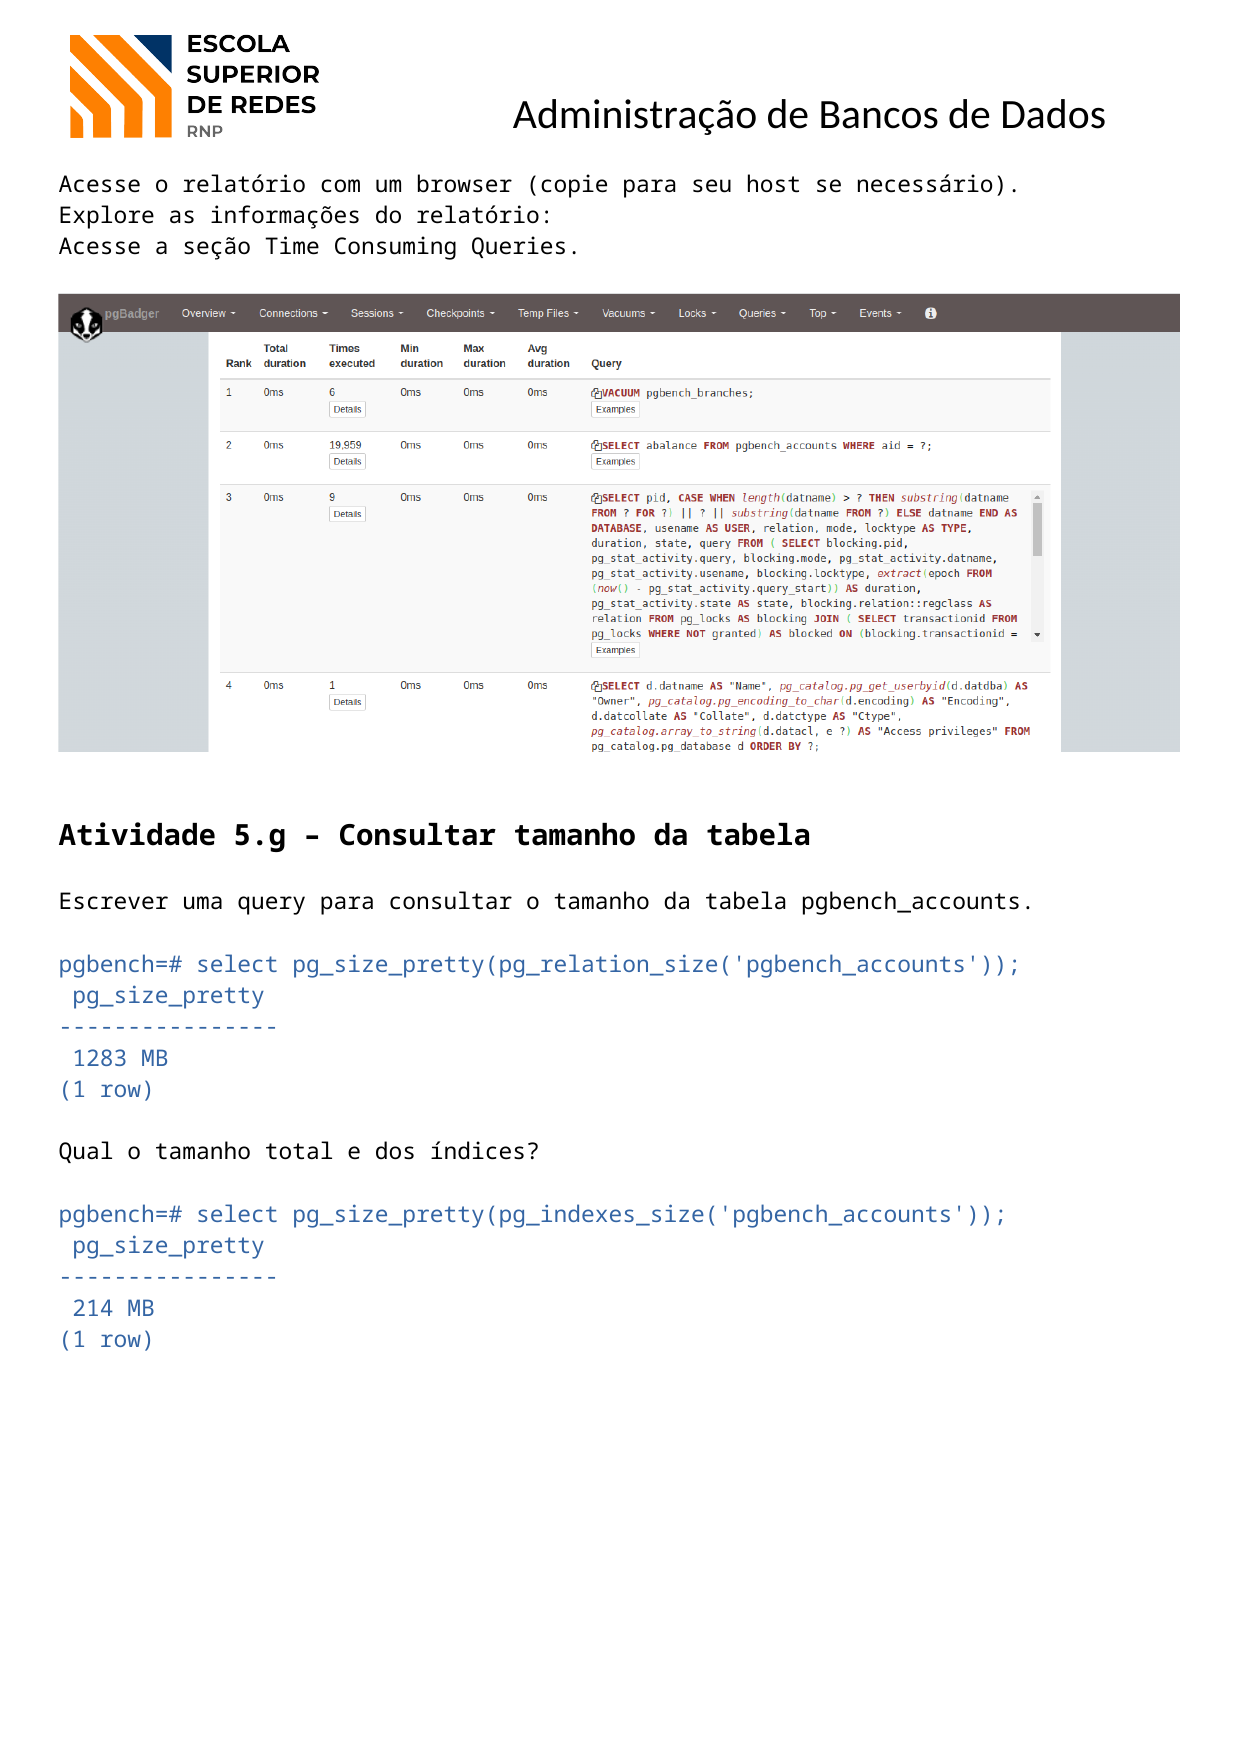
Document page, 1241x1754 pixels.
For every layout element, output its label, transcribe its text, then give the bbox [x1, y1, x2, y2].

text Explore as informações do relatório: [58, 199, 1180, 230]
text ---------------- [58, 1010, 1180, 1042]
text pg_size_pretty [58, 979, 1180, 1010]
text pg_size_pretty [58, 1229, 1180, 1260]
text pgbench=# select pg_size_pretty(pg_indexes_size('pgbench_accounts')); [58, 1198, 1180, 1229]
text 1283 MB [58, 1042, 1180, 1073]
picture [70, 31, 333, 138]
text Acesse o relatório com um browser (copie para seu host se necessário). [58, 168, 1180, 199]
text Escrever uma query para consultar o tamanho da tabela pgbench_accounts. [58, 885, 1180, 917]
picture [58, 292, 1180, 752]
text Atividade 5.g – Consultar tamanho da tabela [58, 814, 1180, 854]
text (1 row) [58, 1323, 1180, 1354]
text pgbench=# select pg_size_pretty(pg_relation_size('pgbench_accounts')); [58, 948, 1180, 979]
text 214 MB [58, 1292, 1180, 1323]
text ---------------- [58, 1260, 1180, 1292]
text (1 row) [58, 1073, 1180, 1104]
text Qual o tamanho total e dos índices? [58, 1135, 1180, 1167]
text Acesse a seção Time Consuming Queries. [58, 230, 1180, 261]
